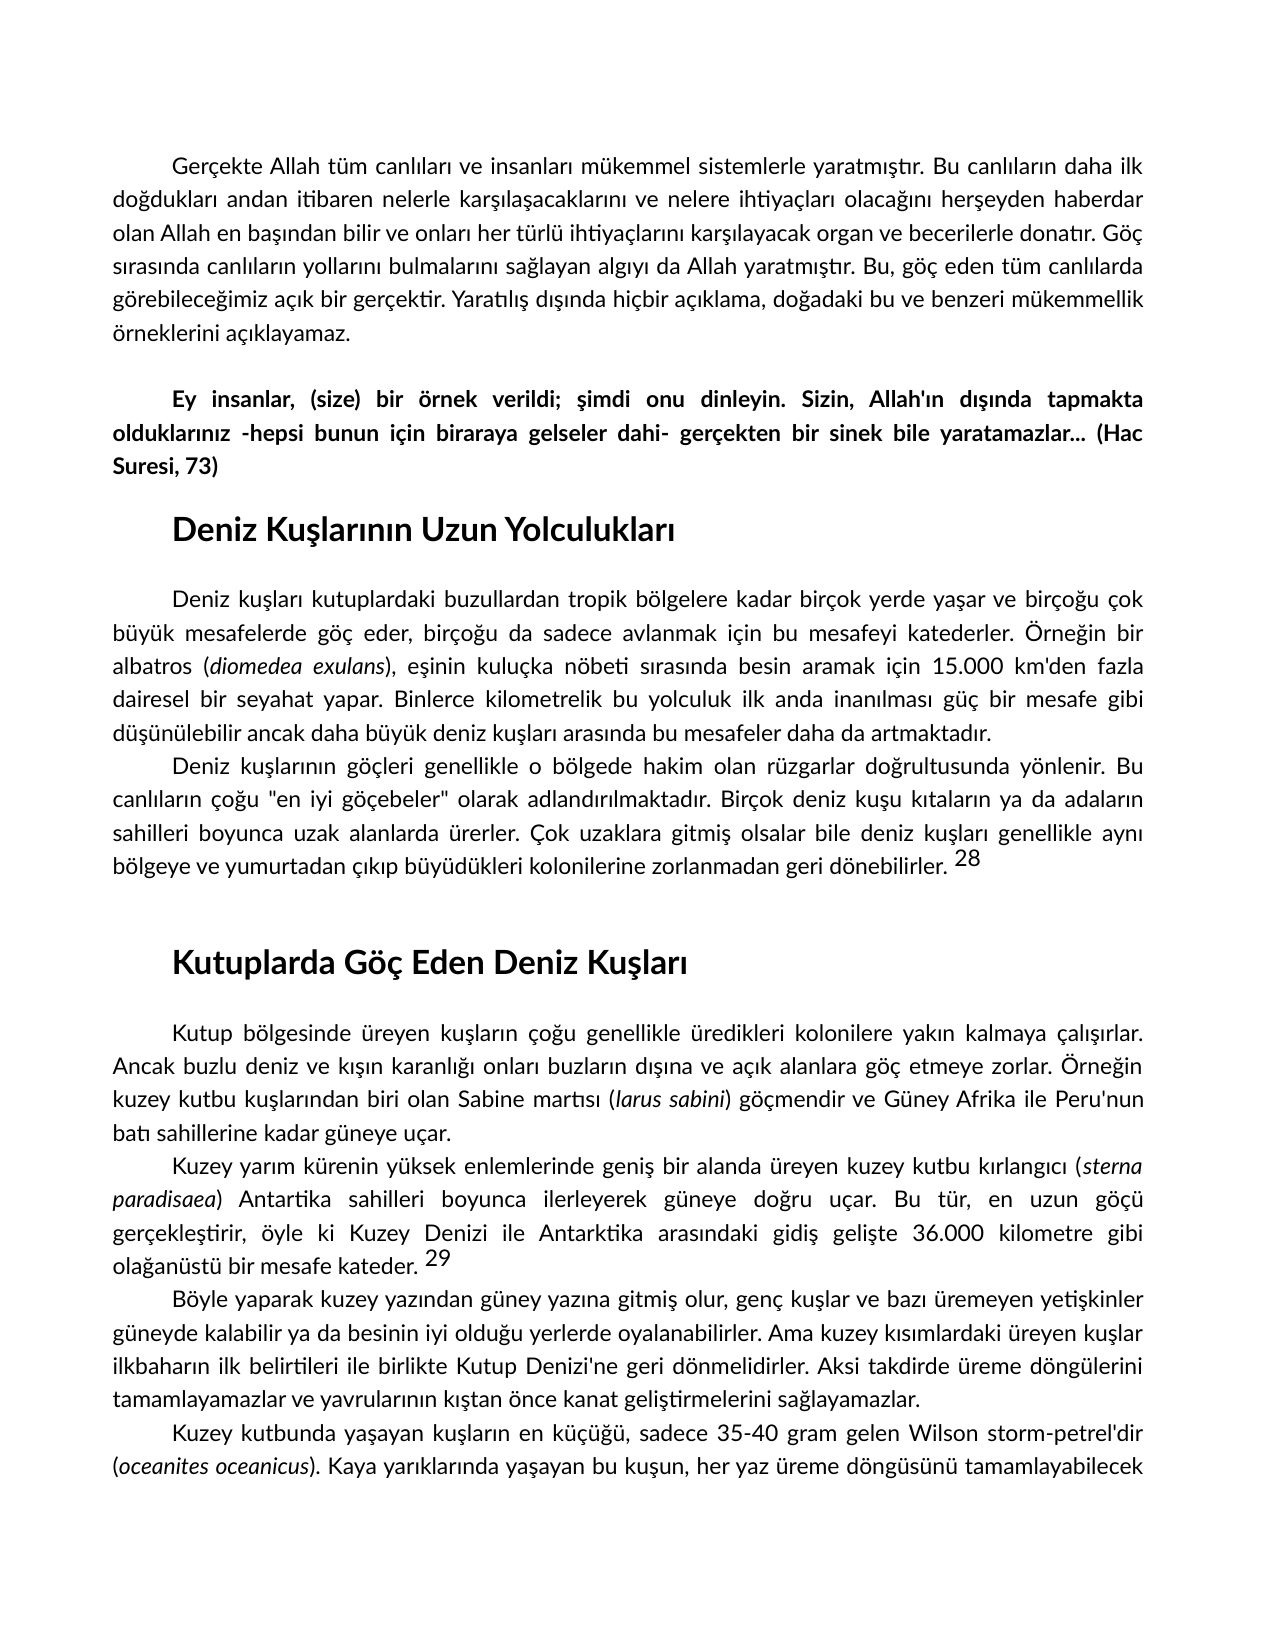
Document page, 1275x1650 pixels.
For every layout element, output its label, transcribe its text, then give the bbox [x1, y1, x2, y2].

text Ey insanlar, (size) bir örnek verildi; şimdi onu dinleyin. Sizin, Allah'ın dışında tapmakta olduklarınız -hepsi bunun için biraraya gelseler dahi- gerçekten bir sinek bile yaratamazlar... (Hac Suresi, 73) [112, 381, 1145, 481]
text Deniz kuşlarının göçleri genellikle o bölgede hakim olan rüzgarlar doğrultusunda yönlenir. Bu canlıların çoğu "en iyi göçebeler" olarak adlandırılmaktadır. Birçok deniz kuşu kıtaların ya da adaların sahilleri boyunca uzak alanlarda ürerler. Çok uzaklara gitmiş olsalar bile deniz kuşları genellikle aynı bölgeye ve yumurtadan çıkıp büyüdükleri kolonilerine zorlanmadan geri dönebilirler. 28 [112, 748, 1145, 881]
text Kuzey kutbunda yaşayan kuşların en küçüğü, sadece 35-40 gram gelen Wilson storm-petrel'dir (oceanites oceanicus). Kaya yarıklarında yaşayan bu kuşun, her yaz üreme döngüsünü tamamlayabilecek [112, 1414, 1145, 1481]
text Gerçekte Allah tüm canlıları ve insanları mükemmel sistemlerle yaratmıştır. Bu canlıların daha ilk doğdukları andan itibaren nelerle karşılaşacaklarını ve nelere ihtiyaçları olacağını herşeyden haberdar olan Allah en başından bilir ve onları her türlü ihtiyaçlarını karşılayacak organ ve becerilerle donatır. Göç sırasında canlıların yollarını bulmalarını sağlayan algıyı da Allah yaratmıştır. Bu, göç eden tüm canlılarda görebileceğimiz açık bir gerçektir. Yaratılış dışında hiçbir açıklama, doğadaki bu ve benzeri mükemmellik örneklerini açıklayamaz. [112, 148, 1145, 348]
text Böyle yaparak kuzey yazından güney yazına gitmiş olur, genç kuşlar ve bazı üremeyen yetişkinler güneyde kalabilir ya da besinin iyi olduğu yerlerde oyalanabilirler. Ama kuzey kısımlardaki üreyen kuşlar ilkbaharın ilk belirtileri ile birlikte Kutup Denizi'ne geri dönmelidirler. Aksi takdirde üreme döngülerini tamamlayamazlar ve yavrularının kıştan önce kanat geliştirmelerini sağlayamazlar. [112, 1281, 1145, 1414]
text Deniz kuşları kutuplardaki buzullardan tropik bölgelere kadar birçok yerde yaşar ve birçoğu çok büyük mesafelerde göç eder, birçoğu da sadece avlanmak için bu mesafeyi katederler. Örneğin bir albatros (diomedea exulans), eşinin kuluçka nöbeti sırasında besin aramak için 15.000 km'den fazla dairesel bir seyahat yapar. Binlerce kilometrelik bu yolculuk ilk anda inanılması güç bir mesafe gibi düşünülebilir ancak daha büyük deniz kuşları arasında bu mesafeler daha da artmaktadır. [112, 581, 1145, 748]
text Deniz Kuşlarının Uzun Yolculukları [112, 514, 1145, 548]
text Kutuplarda Göç Eden Deniz Kuşları [112, 948, 1145, 981]
text Kuzey yarım kürenin yüksek enlemlerinde geniş bir alanda üreyen kuzey kutbu kırlangıcı (sterna paradisaea) Antartika sahilleri boyunca ilerleyerek güneye doğru uçar. Bu tür, en uzun göçü gerçekleştirir, öyle ki Kuzey Denizi ile Antarktika arasındaki gidiş gelişte 36.000 kilometre gibi olağanüstü bir mesafe kateder. 29 [112, 1148, 1145, 1281]
text Kutup bölgesinde üreyen kuşların çoğu genellikle üredikleri kolonilere yakın kalmaya çalışırlar. Ancak buzlu deniz ve kışın karanlığı onları buzların dışına ve açık alanlara göç etmeye zorlar. Örneğin kuzey kutbu kuşlarından biri olan Sabine martısı (larus sabini) göçmendir ve Güney Afrika ile Peru'nun batı sahillerine kadar güneye uçar. [112, 1014, 1145, 1148]
